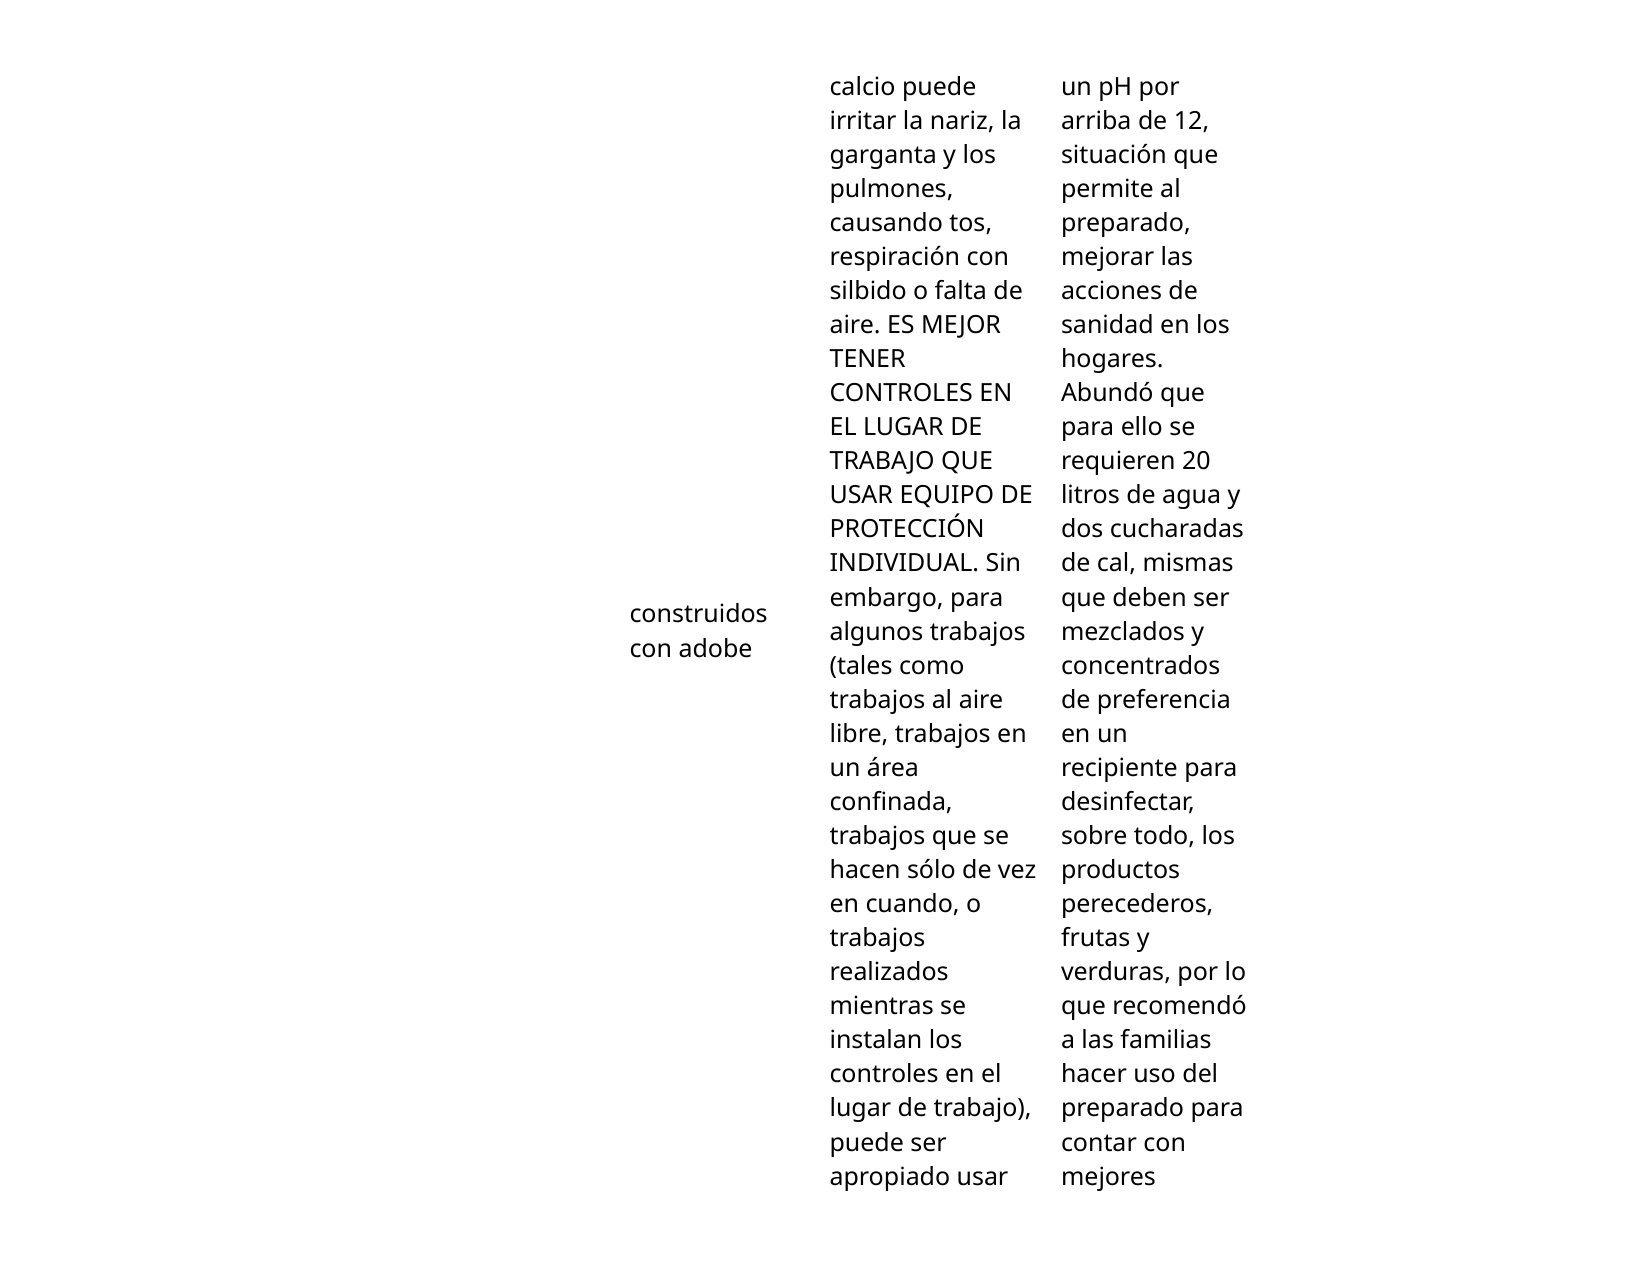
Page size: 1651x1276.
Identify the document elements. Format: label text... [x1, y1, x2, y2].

table_cell calcio puede irritar la nariz, la garganta y los pulmones, causando tos, respiración con silbido o falta de aire. ES MEJOR TENER CONTROLES EN EL LUGAR DE TRABAJO QUE USAR EQUIPO DE PROTECCIÓN INDIVIDUAL. Sin embargo, para algunos trabajos (tales como trabajos al aire libre, trabajos en un área confinada, trabajos que se hacen sólo de vez en cuando, o trabajos realizados mientras se instalan los controles en el lugar de trabajo), puede ser apropiado usar [820, 59, 1052, 1201]
table_cell construidos con adobe [620, 59, 820, 1201]
table_cell [245, 59, 376, 1201]
table_cell un pH por arriba de 12, situación que permite al preparado, mejorar las acciones de sanidad en los hogares. Abundó que para ello se requieren 20 litros de agua y dos cucharadas de cal, mismas que deben ser mezclados y concentrados de preferencia en un recipiente para desinfectar, sobre todo, los productos perecederos, frutas y verduras, por lo que recomendó a las familias hacer uso del preparado para contar con mejores [1052, 59, 1259, 1201]
table_cell [118, 59, 245, 1201]
table_cell [469, 59, 620, 1201]
table_cell [376, 59, 468, 1201]
